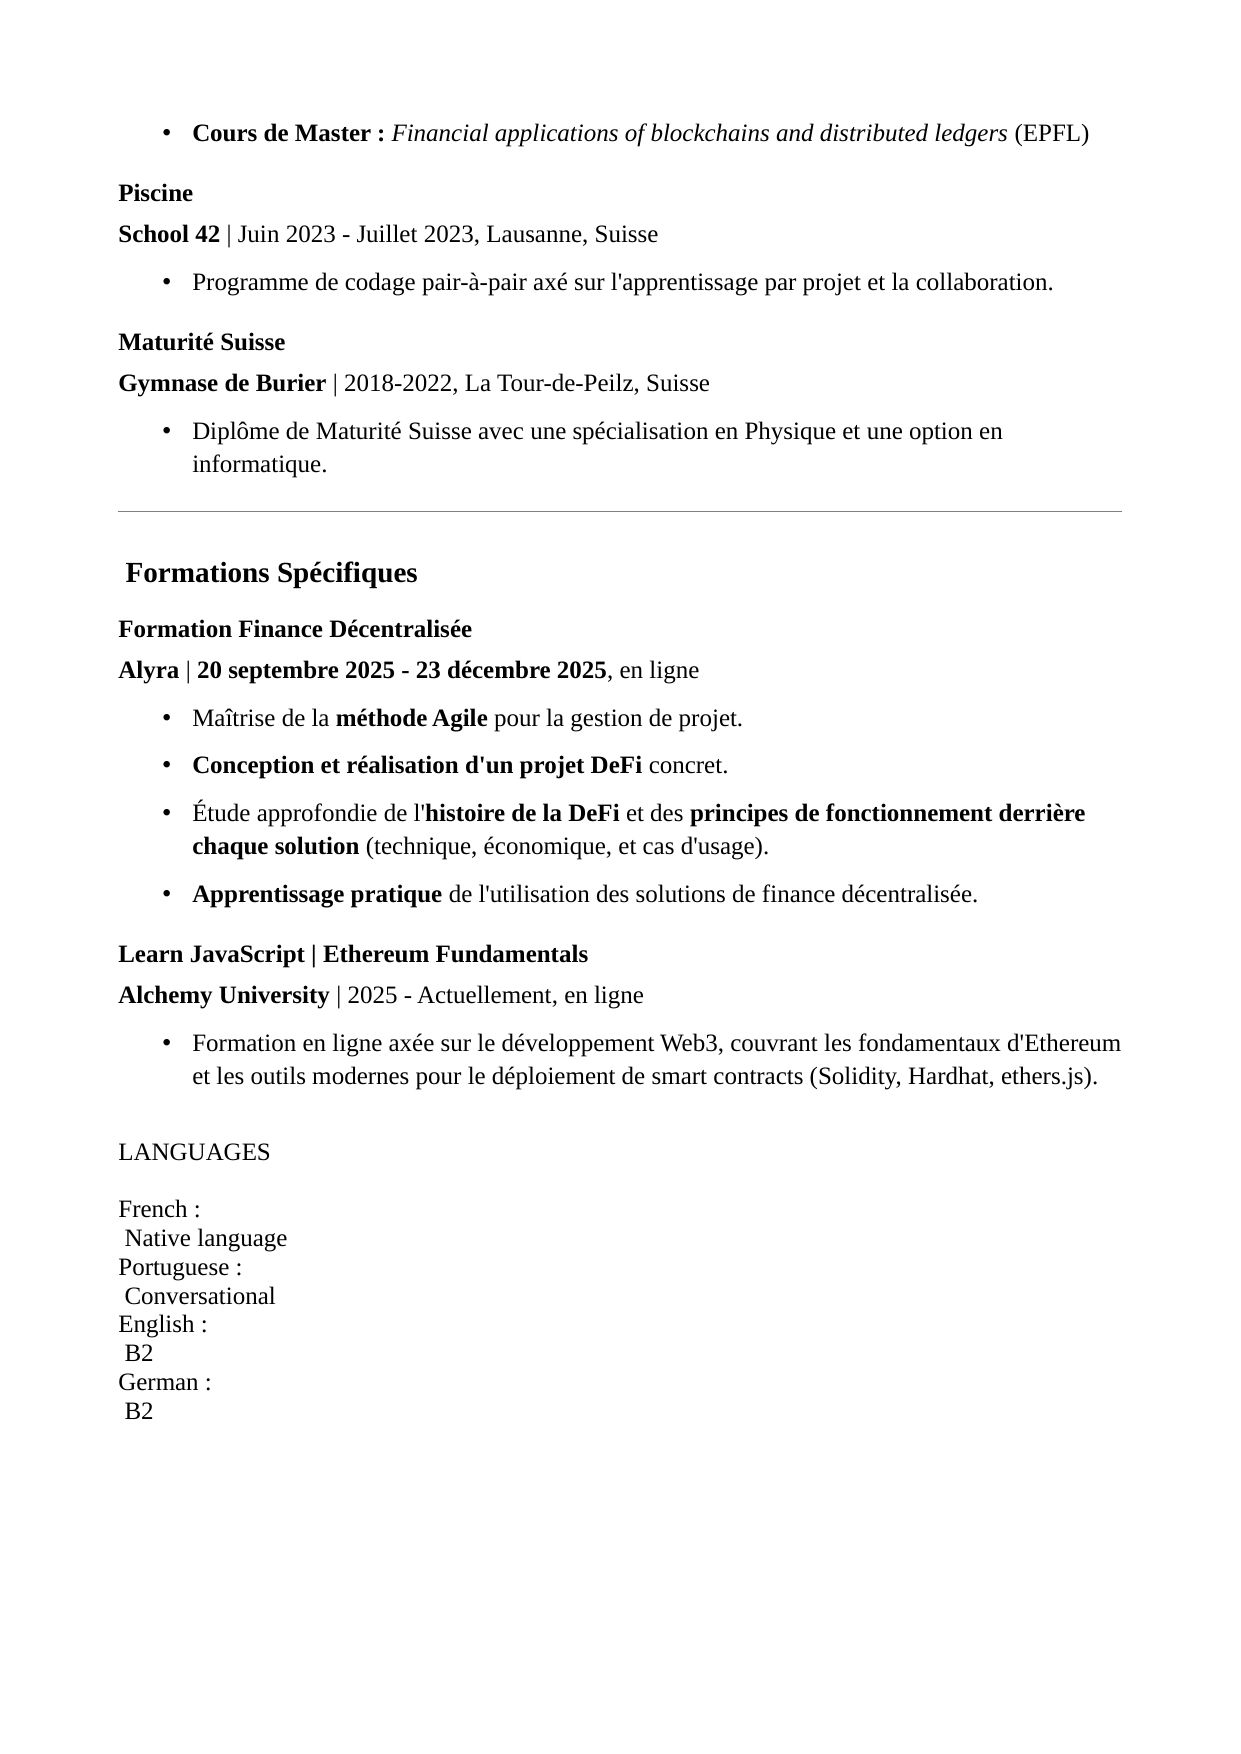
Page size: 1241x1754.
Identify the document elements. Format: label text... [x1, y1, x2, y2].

list Cours de Master : Financial applications of blockchains and distributed ledgers (EPFL) [162, 118, 1122, 147]
text Native language [118, 1223, 1122, 1252]
text German : [118, 1367, 1122, 1396]
text Gymnase de Burier | 2018-2022, La Tour-de-Peilz, Suisse [118, 368, 1122, 397]
text English : [118, 1309, 1122, 1338]
list Conception et réalisation d'un projet DeFi concret. [162, 751, 1122, 779]
text School 42 | Juin 2023 - Juillet 2023, Lausanne, Suisse [118, 219, 1122, 248]
subtitle Learn JavaScript | Ethereum Fundamentals [118, 939, 1122, 968]
text B2 [118, 1396, 1122, 1424]
text Alchemy University | 2025 - Actuellement, en ligne [118, 980, 1122, 1009]
list Maîtrise de la méthode Agile pour la gestion de projet. [162, 703, 1122, 732]
text LANGUAGES [118, 1137, 1122, 1166]
text B2 [118, 1338, 1122, 1367]
list Diplôme de Maturité Suisse avec une spécialisation en Physique et une option en informatique. [162, 416, 1122, 478]
subtitle Formations Spécifiques [118, 556, 1122, 589]
text Alyra | 20 septembre 2025 - 23 décembre 2025, en ligne [118, 655, 1122, 684]
list Formation en ligne axée sur le développement Web3, couvrant les fondamentaux d'Ethereum et les outils modernes pour le déploiement de smart contracts (Solidity, Hardhat, ethers.js). [162, 1028, 1122, 1089]
text Conversational [118, 1281, 1122, 1309]
subtitle Formation Finance Décentralisée [118, 614, 1122, 643]
text French : [118, 1194, 1122, 1223]
list Étude approfondie de l'histoire de la DeFi et des principes de fonctionnement derrière chaque solution (technique, économique, et cas d'usage). [162, 798, 1122, 860]
list Programme de codage pair-à-pair axé sur l'apprentissage par projet et la collaboration. [162, 267, 1122, 296]
subtitle Piscine [118, 178, 1122, 207]
subtitle Maturité Suisse [118, 327, 1122, 356]
list Apprentissage pratique de l'utilisation des solutions de finance décentralisée. [162, 879, 1122, 907]
text Portuguese : [118, 1252, 1122, 1281]
